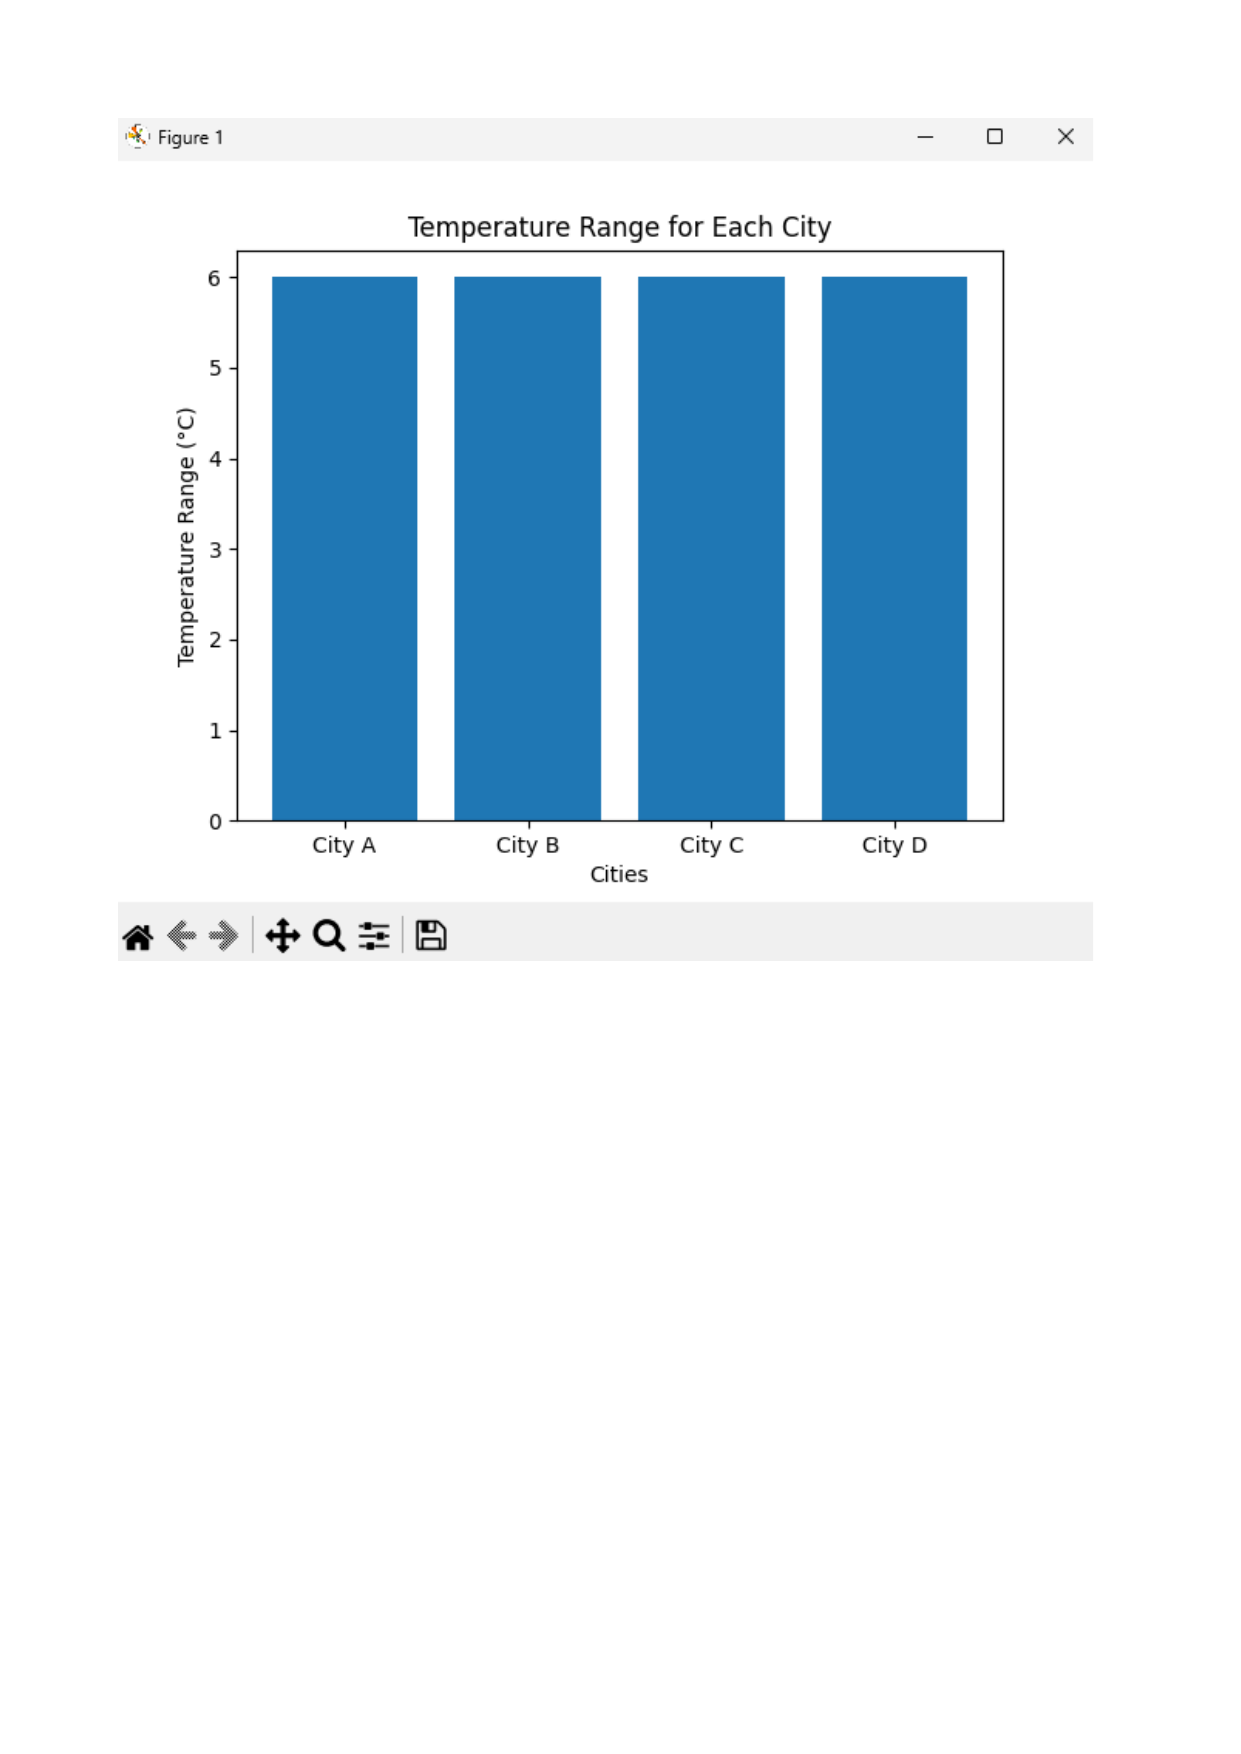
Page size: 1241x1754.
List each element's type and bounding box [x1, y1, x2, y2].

picture [118, 118, 1094, 961]
